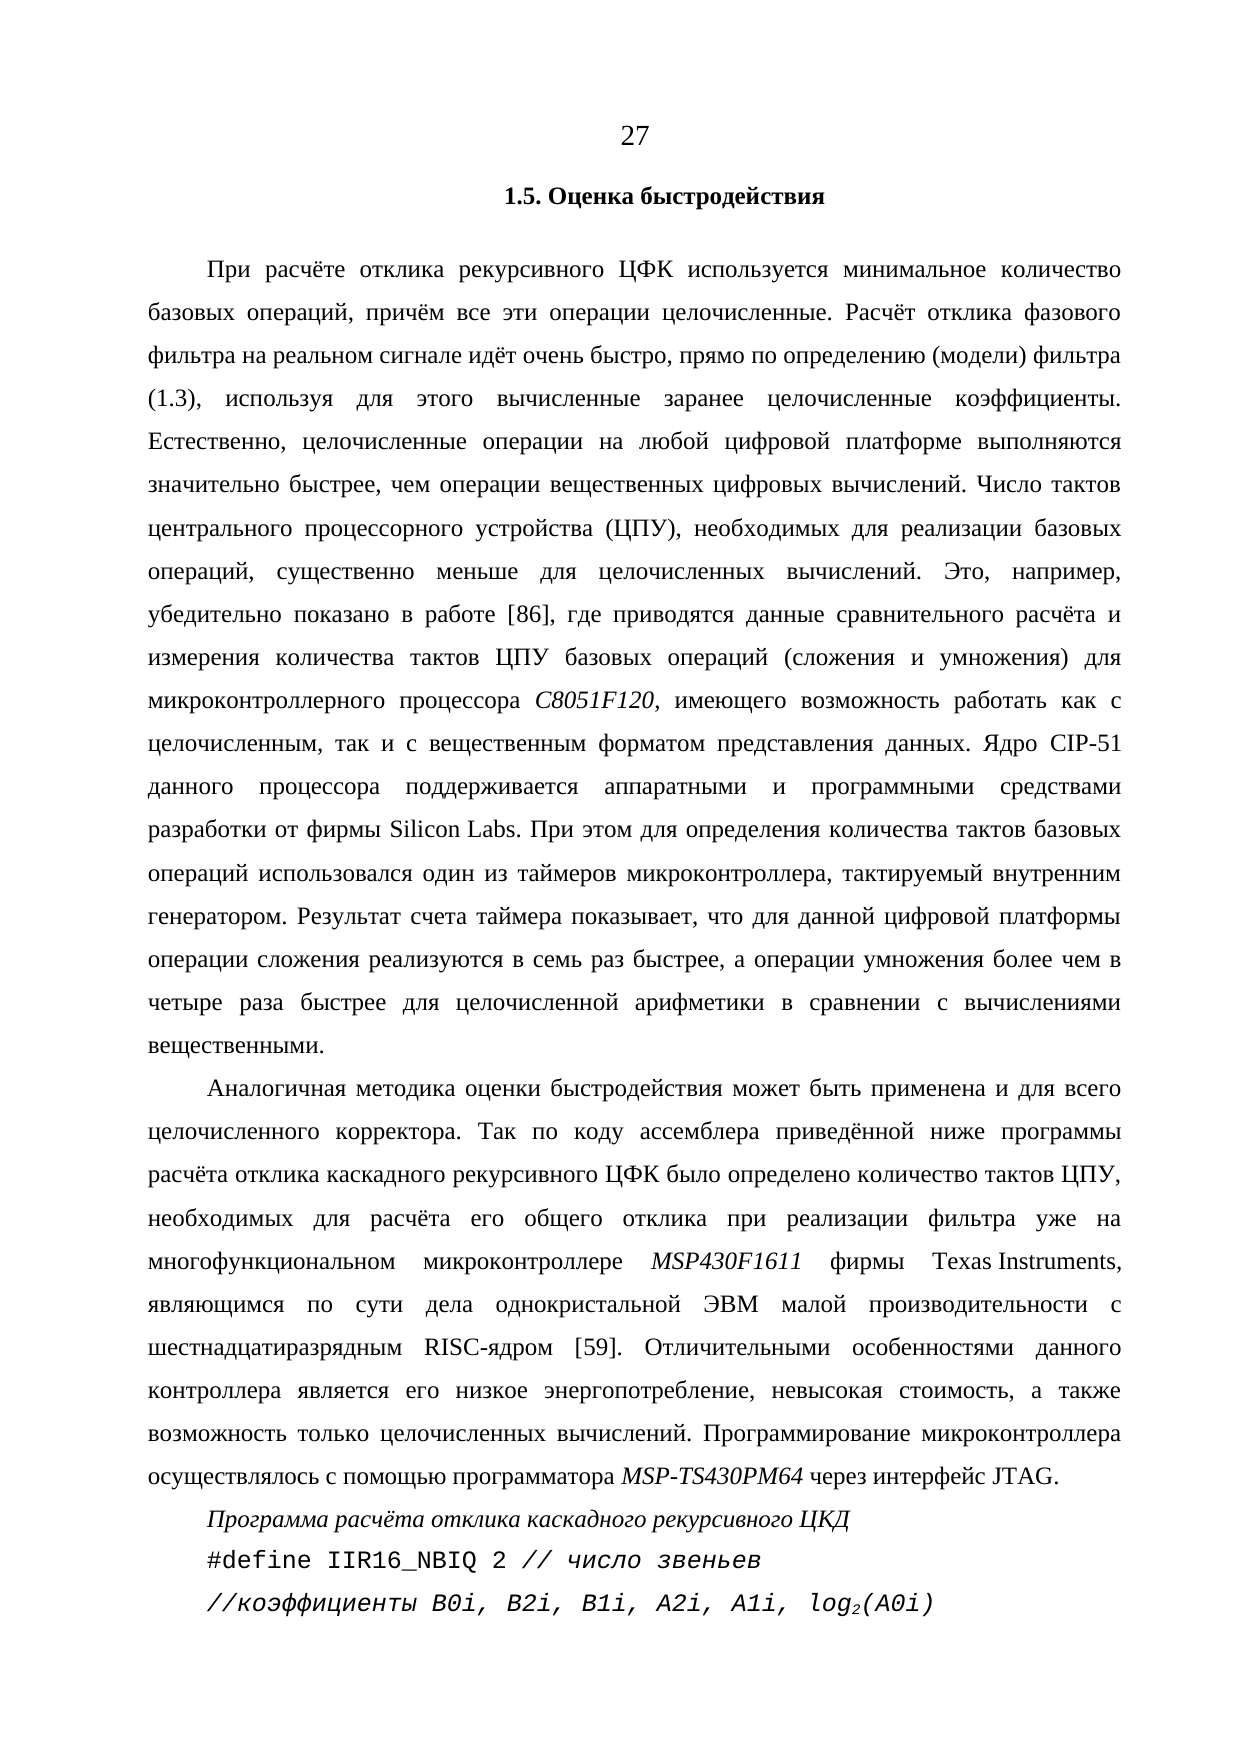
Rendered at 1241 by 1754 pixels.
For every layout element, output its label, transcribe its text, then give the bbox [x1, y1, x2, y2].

text Аналогичная методика оценки быстродействия может быть применена и для всего целочисленного корректора. Так по коду ассемблера приведённой ниже программы расчёта отклика каскадного рекурсивного ЦФК было определено количество тактов ЦПУ, необходимых для расчёта его общего отклика при реализации фильтра уже на многофункциональном микроконтроллере MSP430F1611 фирмы Texas Instruments, являющимся по сути дела однокристальной ЭВМ малой производительности с шестнадцатиразрядным RISC-ядром [59]. Отличительными особенностями данного контроллера является его низкое энергопотребление, невысокая стоимость, а также возможность только целочисленных вычислений. Программирование микроконтроллера осуществлялось с помощью программатора MSP-TS430PM64 через интерфейс JTAG. [148, 1073, 1122, 1490]
subtitle 1.5. Оценка быстродействия [148, 181, 1122, 210]
text //коэффициенты B0i, B2i, B1i, A2i, A1i, log2(A0i) [148, 1590, 1122, 1618]
text #define IIR16_NBIQ 2 // число звеньев [148, 1548, 1122, 1576]
text При расчёте отклика рекурсивного ЦФК используется минимальное количество базовых операций, причём все эти операции целочисленные. Расчёт отклика фазового фильтра на реальном сигнале идёт очень быстро, прямо по определению (модели) фильтра (1.3), используя для этого вычисленные заранее целочисленные коэффициенты. Естественно, целочисленные операции на любой цифровой платформе выполняются значительно быстрее, чем операции вещественных цифровых вычислений. Число тактов центрального процессорного устройства (ЦПУ), необходимых для реализации базовых операций, существенно меньше для целочисленных вычислений. Это, например, убедительно показано в работе [86], где приводятся данные сравнительного расчёта и измерения количества тактов ЦПУ базовых операций (сложения и умножения) для микроконтроллерного процессора C8051F120, имеющего возможность работать как с целочисленным, так и с вещественным форматом представления данных. Ядро CIP-51 данного процессора поддерживается аппаратными и программными средствами разработки от фирмы Silicon Labs. При этом для определения количества тактов базовых операций использовался один из таймеров микроконтроллера, тактируемый внутренним генератором. Результат счета таймера показывает, что для данной цифровой платформы операции сложения реализуются в семь раз быстрее, а операции умножения более чем в четыре раза быстрее для целочисленной арифметики в сравнении с вычислениями вещественными. [148, 254, 1122, 1059]
subtitle Программа расчёта отклика каскадного рекурсивного ЦКД [148, 1504, 1122, 1533]
